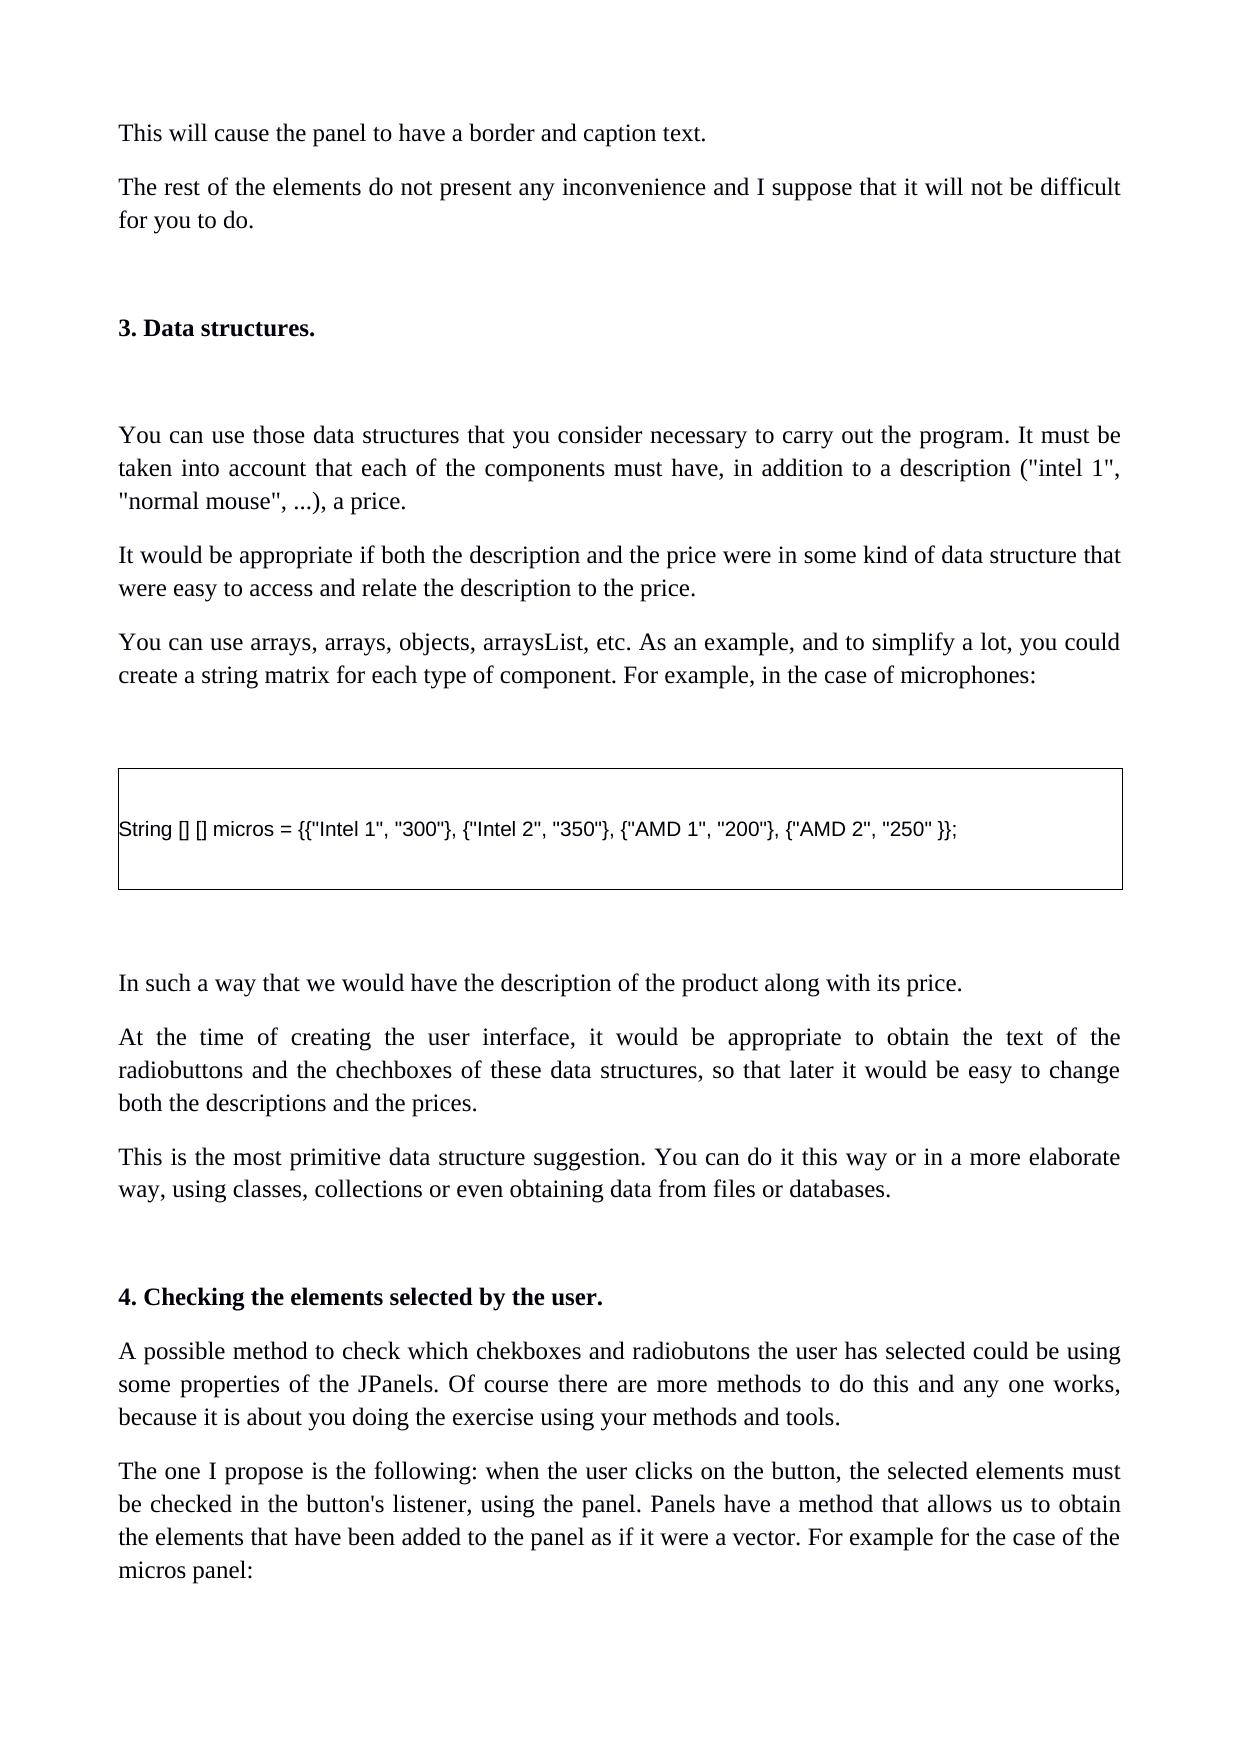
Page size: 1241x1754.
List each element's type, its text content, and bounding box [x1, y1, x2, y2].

text 3. Data structures. [118, 313, 1122, 341]
text You can use arrays, arrays, objects, arraysList, etc. As an example, and to simplify a lot, you could create a string matrix for each type of component. For example, in the case of microphones: [118, 627, 1122, 689]
text This will cause the panel to have a border and caption text. [118, 118, 1122, 147]
text The one I propose is the following: when the user clicks on the button, the selected elements must be checked in the button's listener, using the panel. Panels have a method that allows us to obtain the elements that have been added to the panel as if it were a vector. For example for the case of the micros panel: [118, 1456, 1122, 1584]
text At the time of creating the user interface, it would be appropriate to obtain the text of the radiobuttons and the chechboxes of these data structures, so that later it would be easy to change both the descriptions and the prices. [118, 1022, 1122, 1116]
text 4. Checking the elements selected by the user. [118, 1282, 1122, 1311]
text It would be appropriate if both the description and the price were in some kind of data structure that were easy to access and relate the description to the price. [118, 540, 1122, 602]
text The rest of the elements do not present any inconvenience and I suppose that it will not be difficult for you to do. [118, 172, 1122, 234]
text In such a way that we would have the description of the product along with its price. [118, 968, 1122, 997]
text You can use those data structures that you consider necessary to carry out the program. It must be taken into account that each of the components must have, in addition to a description ("intel 1", "normal mouse", ...), a price. [118, 420, 1122, 515]
text A possible method to check which chekboxes and radiobutons the user has selected could be using some properties of the JPanels. Of course there are more methods to do this and any one works, because it is about you doing the exercise using your methods and tools. [118, 1336, 1122, 1431]
text This is the most primitive data structure suggestion. You can do it this way or in a more elaborate way, using classes, collections or even obtaining data from files or databases. [118, 1142, 1122, 1203]
text String [] [] micros = {{"Intel 1", "300"}, {"Intel 2", "350"}, {"AMD 1", "200"}, {"AMD 2", "250" }}; [119, 816, 1122, 841]
